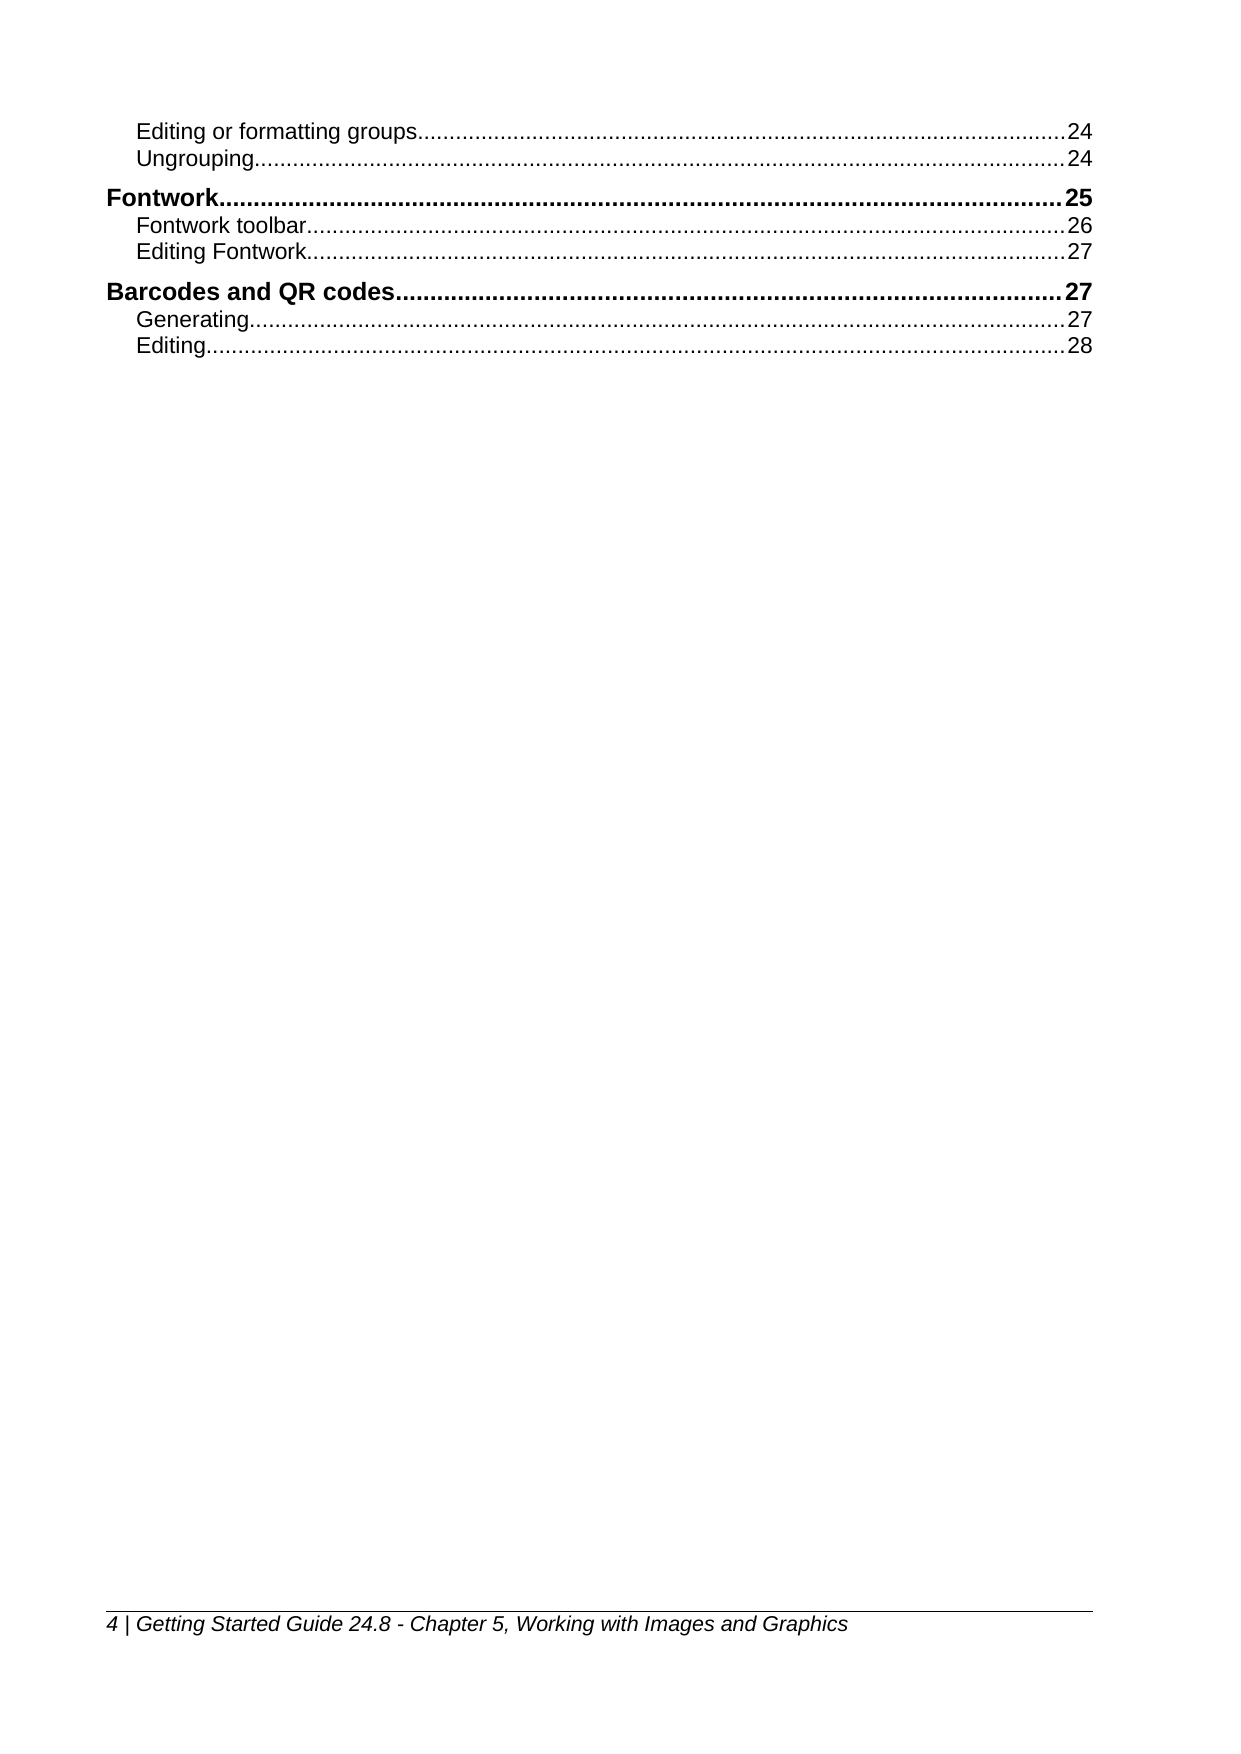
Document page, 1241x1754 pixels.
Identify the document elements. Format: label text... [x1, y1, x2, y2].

text Fontwork 25 [106, 183, 1093, 212]
text Editing or formatting groups 24 [136, 118, 1093, 144]
text Fontwork toolbar 26 [136, 212, 1093, 238]
text Editing 28 [136, 332, 1093, 358]
text Barcodes and QR codes 27 [106, 277, 1093, 306]
text Ungrouping 24 [136, 144, 1093, 171]
text Editing Fontwork 27 [136, 238, 1093, 265]
text Generating 27 [136, 306, 1093, 332]
